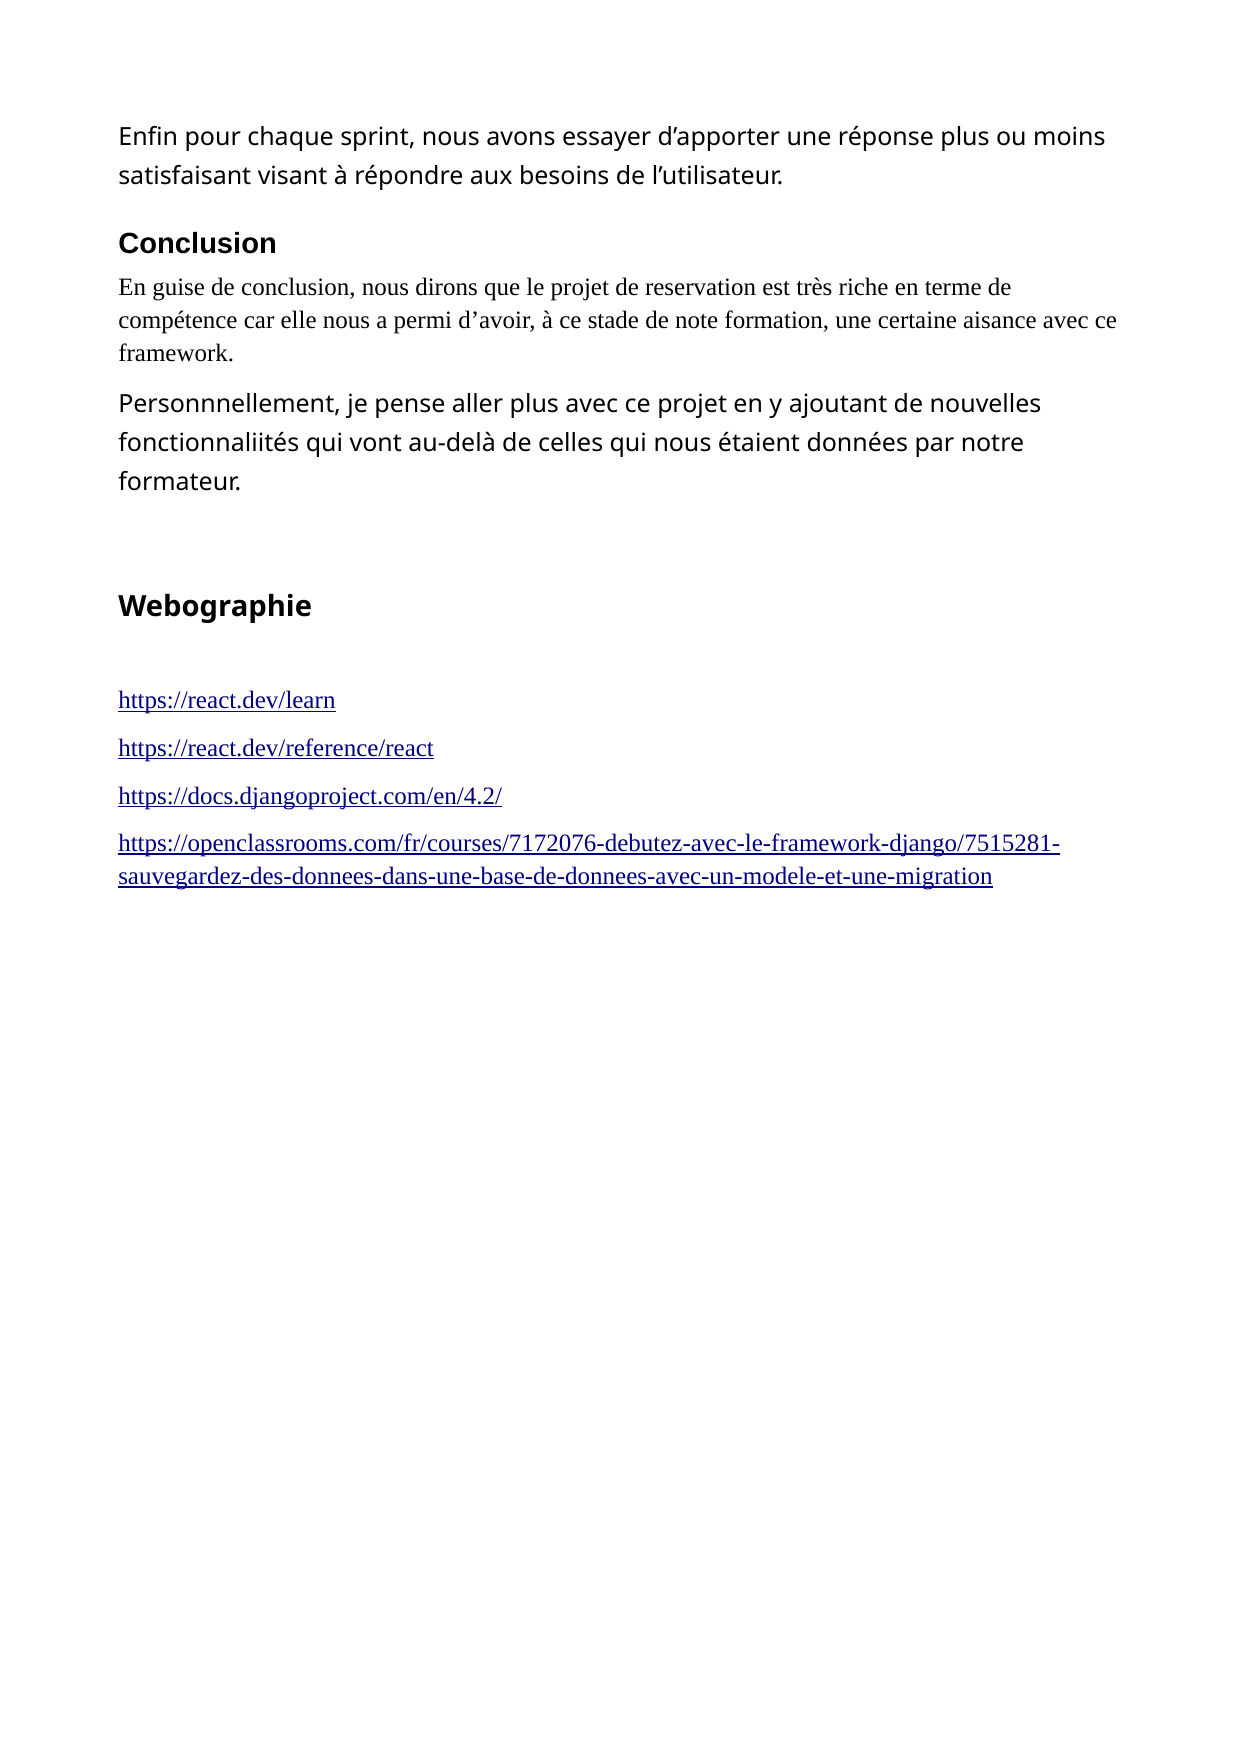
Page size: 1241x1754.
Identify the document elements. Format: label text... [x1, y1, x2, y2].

text Personnnellement, je pense aller plus avec ce projet en y ajoutant de nouvelles fonctionnaliités qui vont au-delà de celles qui nous étaient données par notre formateur. [118, 385, 1122, 498]
subtitle Conclusion [118, 226, 1122, 259]
text En guise de conclusion, nous dirons que le projet de reservation est très riche en terme de compétence car elle nous a permi d’avoir, à ce stade de note formation, une certaine aisance avec ce framework. [118, 272, 1122, 366]
text https://openclassrooms.com/fr/courses/7172076-debutez-avec-le-framework-django/7515281-sauvegardez-des-donnees-dans-une-base-de-donnees-avec-un-modele-et-une-migration [118, 828, 1122, 890]
text https://docs.djangoproject.com/en/4.2/ [118, 781, 1122, 809]
text https://react.dev/reference/react [118, 733, 1122, 762]
text https://react.dev/learn [118, 686, 1122, 714]
subtitle Webographie [118, 586, 1122, 625]
text Enfin pour chaque sprint, nous avons essayer d’apporter une réponse plus ou moins satisfaisant visant à répondre aux besoins de l’utilisateur. [118, 118, 1122, 191]
